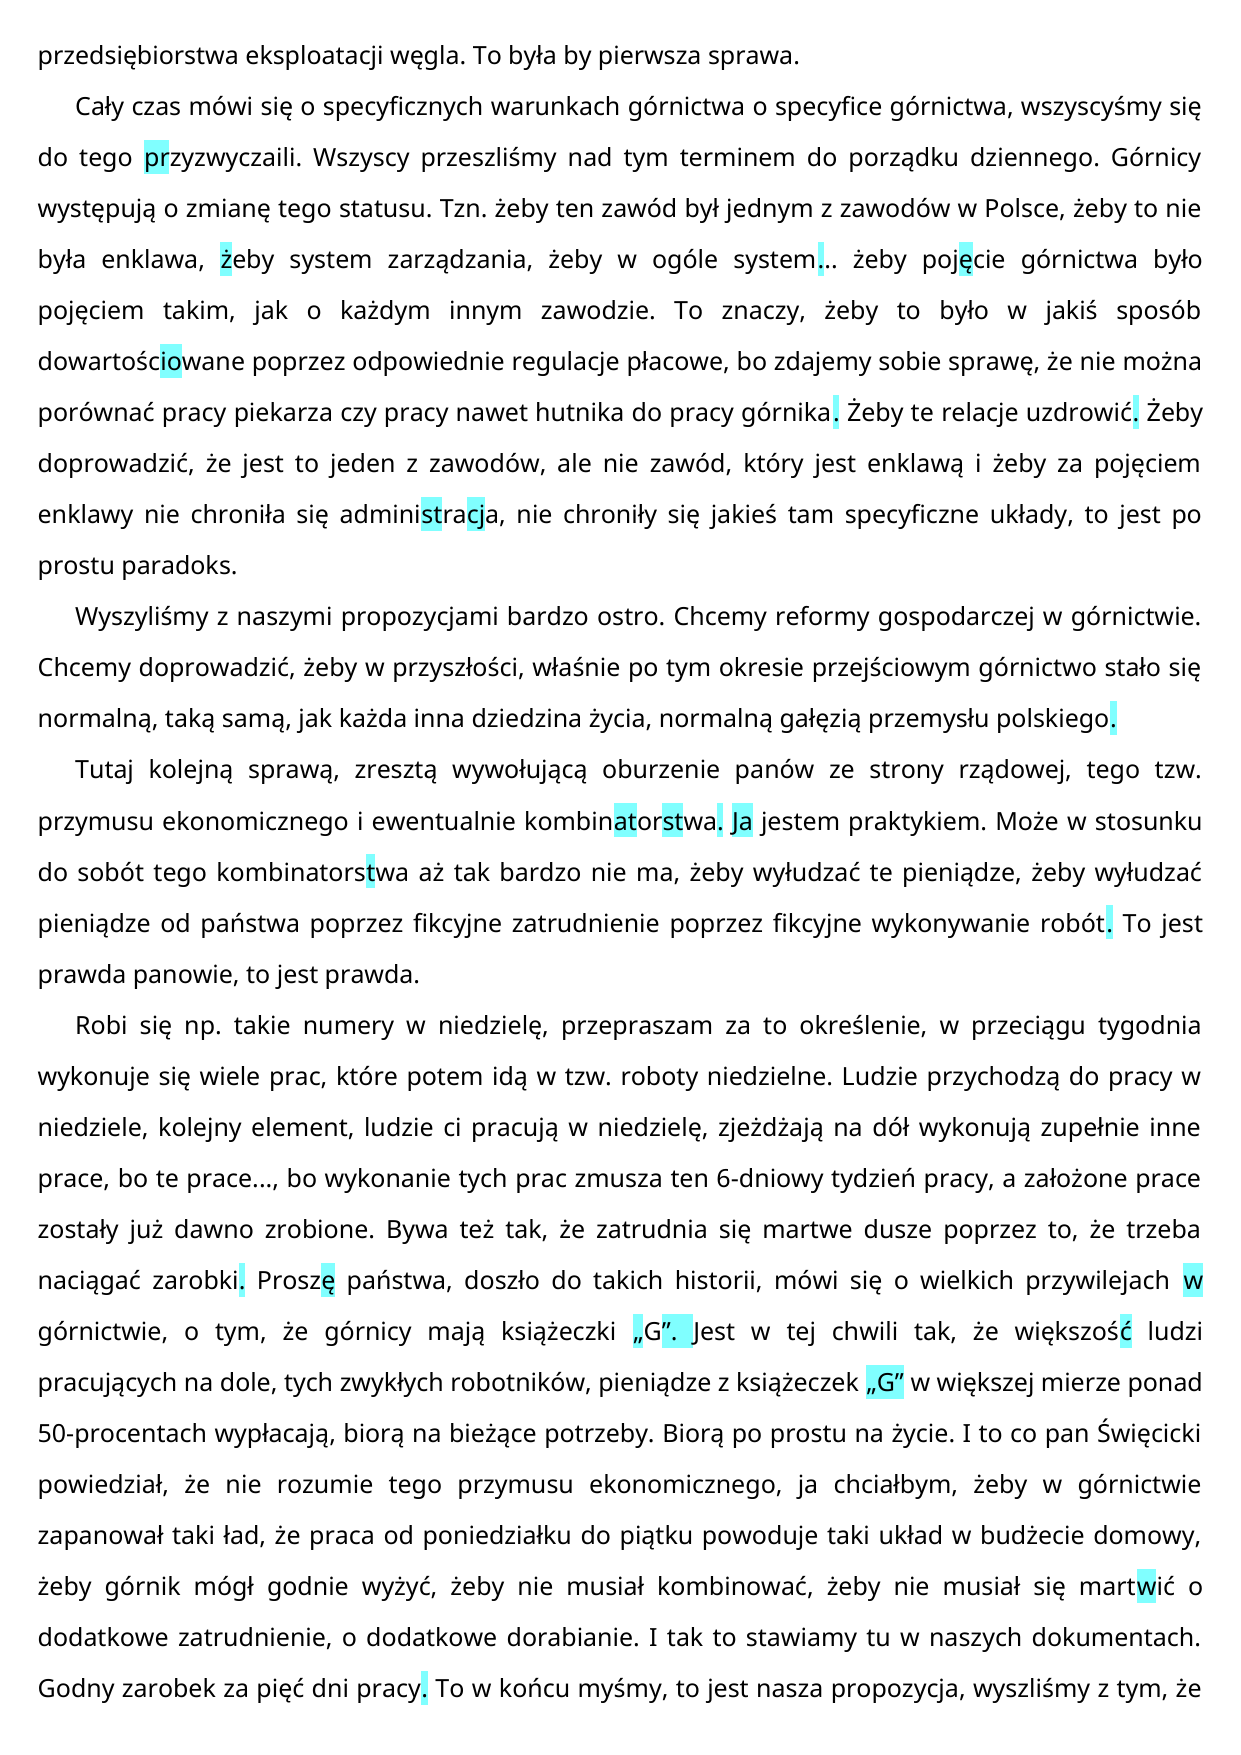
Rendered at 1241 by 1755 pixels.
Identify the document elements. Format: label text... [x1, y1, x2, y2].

text Wyszyliśmy z naszymi propozycjami bardzo ostro. Chcemy reformy gospodarczej w górnictwie. Chcemy doprowadzić, żeby w przyszłości, właśnie po tym okresie przejściowym górnictwo stało się normalną, taką samą, jak każda inna dziedzina życia, normalną gałęzią przemysłu polskiego. [37, 599, 1203, 735]
text Tutaj kolejną sprawą, zresztą wywołującą oburzenie panów ze strony rządowej, tego tzw. przymusu ekonomicznego i ewentualnie kombinatorstwa. Ja jestem praktykiem. Może w stosunku do sobót tego kombinatorstwa aż tak bardzo nie ma, żeby wyłudzać te pieniądze, żeby wyłudzać pieniądze od państwa poprzez fikcyjne zatrudnienie poprzez fikcyjne wykonywanie robót. To jest prawda panowie, to jest prawda. [37, 752, 1203, 990]
text Cały czas mówi się o specyficznych warunkach górnictwa o specyfice górnictwa, wszyscyśmy się do tego przyzwyczaili. Wszyscy przeszliśmy nad tym terminem do porządku dziennego. Górnicy występują o zmianę tego statusu. Tzn. żeby ten zawód był jednym z zawodów w Polsce, żeby to nie była enklawa, żeby system zarządzania, żeby w ogóle system... żeby pojęcie górnictwa było pojęciem takim, jak o każdym innym zawodzie. To znaczy, żeby to było w jakiś sposób dowartościowane poprzez odpowiednie regulacje płacowe, bo zdajemy sobie sprawę, że nie można porównać pracy piekarza czy pracy nawet hutnika do pracy górnika. Żeby te relacje uzdrowić. Żeby doprowadzić, że jest to jeden z zawodów, ale nie zawód, który jest enklawą i żeby za pojęciem enklawy nie chroniła się administracja, nie chroniły się jakieś tam specyficzne układy, to jest po prostu paradoks. [37, 88, 1203, 582]
text Robi się np. takie numery w niedzielę, przepraszam za to określenie, w przeciągu tygodnia wykonuje się wiele prac, które potem idą w tzw. roboty niedzielne. Ludzie przychodzą do pracy w niedziele, kolejny element, ludzie ci pracują w niedzielę, zjeżdżają na dół wykonują zupełnie inne prace, bo te prace..., bo wykonanie tych prac zmusza ten 6-dniowy tydzień pracy, a założone prace zostały już dawno zrobione. Bywa też tak, że zatrudnia się martwe dusze poprzez to, że trzeba naciągać zarobki. Proszę państwa, doszło do takich historii, mówi się o wielkich przywilejach w górnictwie, o tym, że górnicy mają książeczki „G”. Jest w tej chwili tak, że większość ludzi pracujących na dole, tych zwykłych robotników, pieniądze z książeczek „G” w większej mierze ponad 50-procentach wypłacają, biorą na bieżące potrzeby. Biorą po prostu na życie. I to co pan Święcicki powiedział, że nie rozumie tego przymusu ekonomicznego, ja chciałbym, żeby w górnictwie zapanował taki ład, że praca od poniedziałku do piątku powoduje taki układ w budżecie domowy, żeby górnik mógł godnie wyżyć, żeby nie musiał kombinować, żeby nie musiał się martwić o dodatkowe zatrudnienie, o dodatkowe dorabianie. I tak to stawiamy tu w naszych dokumentach. Godny zarobek za pięć dni pracy. To w końcu myśmy, to jest nasza propozycja, wyszliśmy z tym, że [37, 1007, 1203, 1705]
text przedsiębiorstwa eksploatacji węgla. To była by pierwsza sprawa. [37, 37, 1203, 72]
